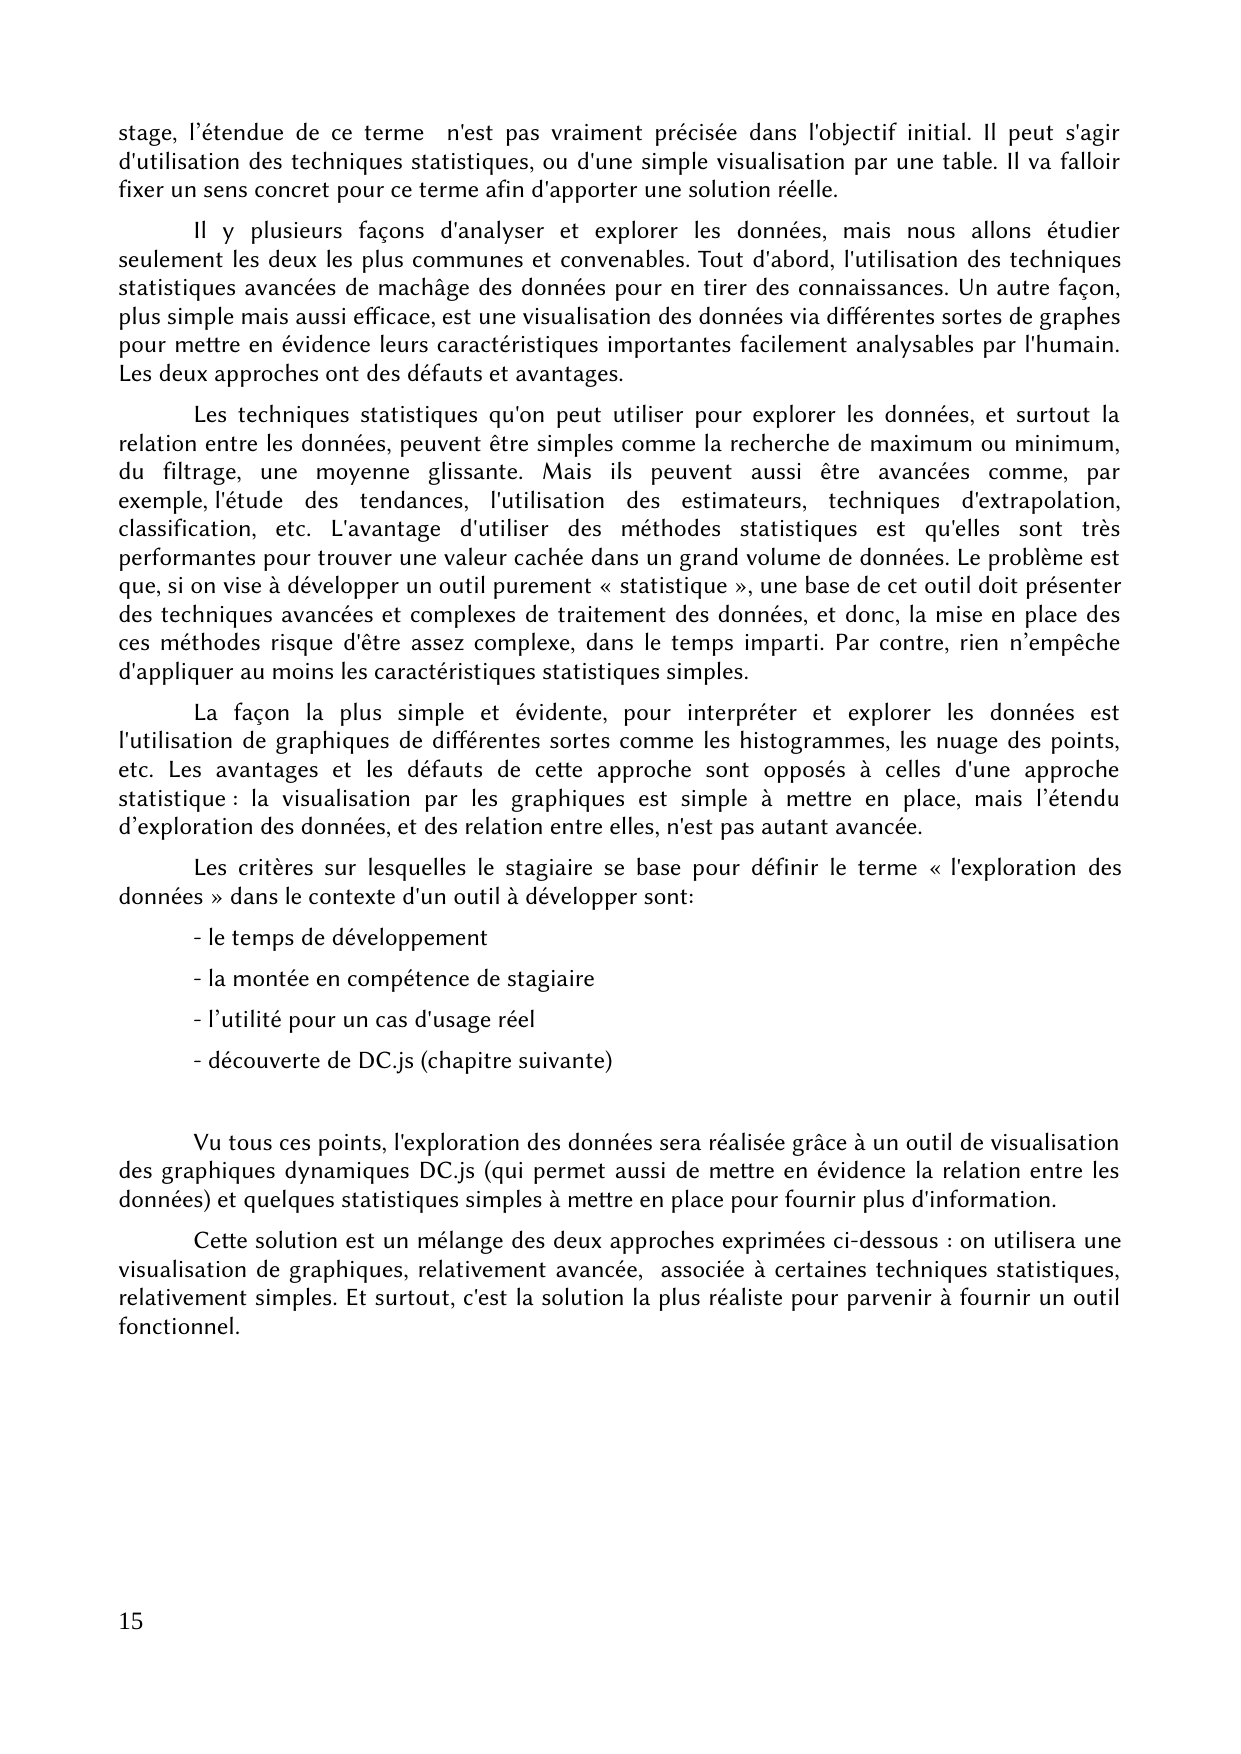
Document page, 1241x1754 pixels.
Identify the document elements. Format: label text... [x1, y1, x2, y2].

text - découverte de DC.js (chapitre suivante) [118, 1046, 1122, 1074]
text La façon la plus simple et évidente, pour interpréter et explorer les données est l'utilisation de graphiques de différentes sortes comme les histogrammes, les nuage des points, etc. Les avantages et les défauts de cette approche sont opposés à celles d'une approche statistique : la visualisation par les graphiques est simple à mettre en place, mais l’étendu d’exploration des données, et des relation entre elles, n'est pas autant avancée. [118, 698, 1122, 841]
text - la montée en compétence de stagiaire [118, 964, 1122, 992]
text Cette solution est un mélange des deux approches exprimées ci-dessous : on utilisera une visualisation de graphiques, relativement avancée, associée à certaines techniques statistiques, relativement simples. Et surtout, c'est la solution la plus réaliste pour parvenir à fournir un outil fonctionnel. [118, 1226, 1122, 1340]
text Vu tous ces points, l'exploration des données sera réalisée grâce à un outil de visualisation des graphiques dynamiques DC.js (qui permet aussi de mettre en évidence la relation entre les données) et quelques statistiques simples à mettre en place pour fournir plus d'information. [118, 1128, 1122, 1213]
text - le temps de développement [118, 923, 1122, 951]
text stage, l’étendue de ce terme n'est pas vraiment précisée dans l'objectif initial. Il peut s'agir d'utilisation des techniques statistiques, ou d'une simple visualisation par une table. Il va falloir fixer un sens concret pour ce terme afin d'apporter une solution réelle. [118, 118, 1122, 204]
text - l’utilité pour un cas d'usage réel [118, 1005, 1122, 1033]
text Les critères sur lesquelles le stagiaire se base pour définir le terme « l'exploration des données » dans le contexte d'un outil à développer sont: [118, 853, 1122, 910]
text Il y plusieurs façons d'analyser et explorer les données, mais nous allons étudier seulement les deux les plus communes et convenables. Tout d'abord, l'utilisation des techniques statistiques avancées de machâge des données pour en tirer des connaissances. Un autre façon, plus simple mais aussi efficace, est une visualisation des données via différentes sortes de graphes pour mettre en évidence leurs caractéristiques importantes facilement analysables par l'humain. Les deux approches ont des défauts et avantages. [118, 216, 1122, 387]
text Les techniques statistiques qu'on peut utiliser pour explorer les données, et surtout la relation entre les données, peuvent être simples comme la recherche de maximum ou minimum, du filtrage, une moyenne glissante. Mais ils peuvent aussi être avancées comme, par exemple, l'étude des tendances, l'utilisation des estimateurs, techniques d'extrapolation, classification, etc. L'avantage d'utiliser des méthodes statistiques est qu'elles sont très performantes pour trouver une valeur cachée dans un grand volume de données. Le problème est que, si on vise à développer un outil purement « statistique », une base de cet outil doit présenter des techniques avancées et complexes de traitement des données, et donc, la mise en place des ces méthodes risque d'être assez complexe, dans le temps imparti. Par contre, rien n’empêche d'appliquer au moins les caractéristiques statistiques simples. [118, 400, 1122, 685]
